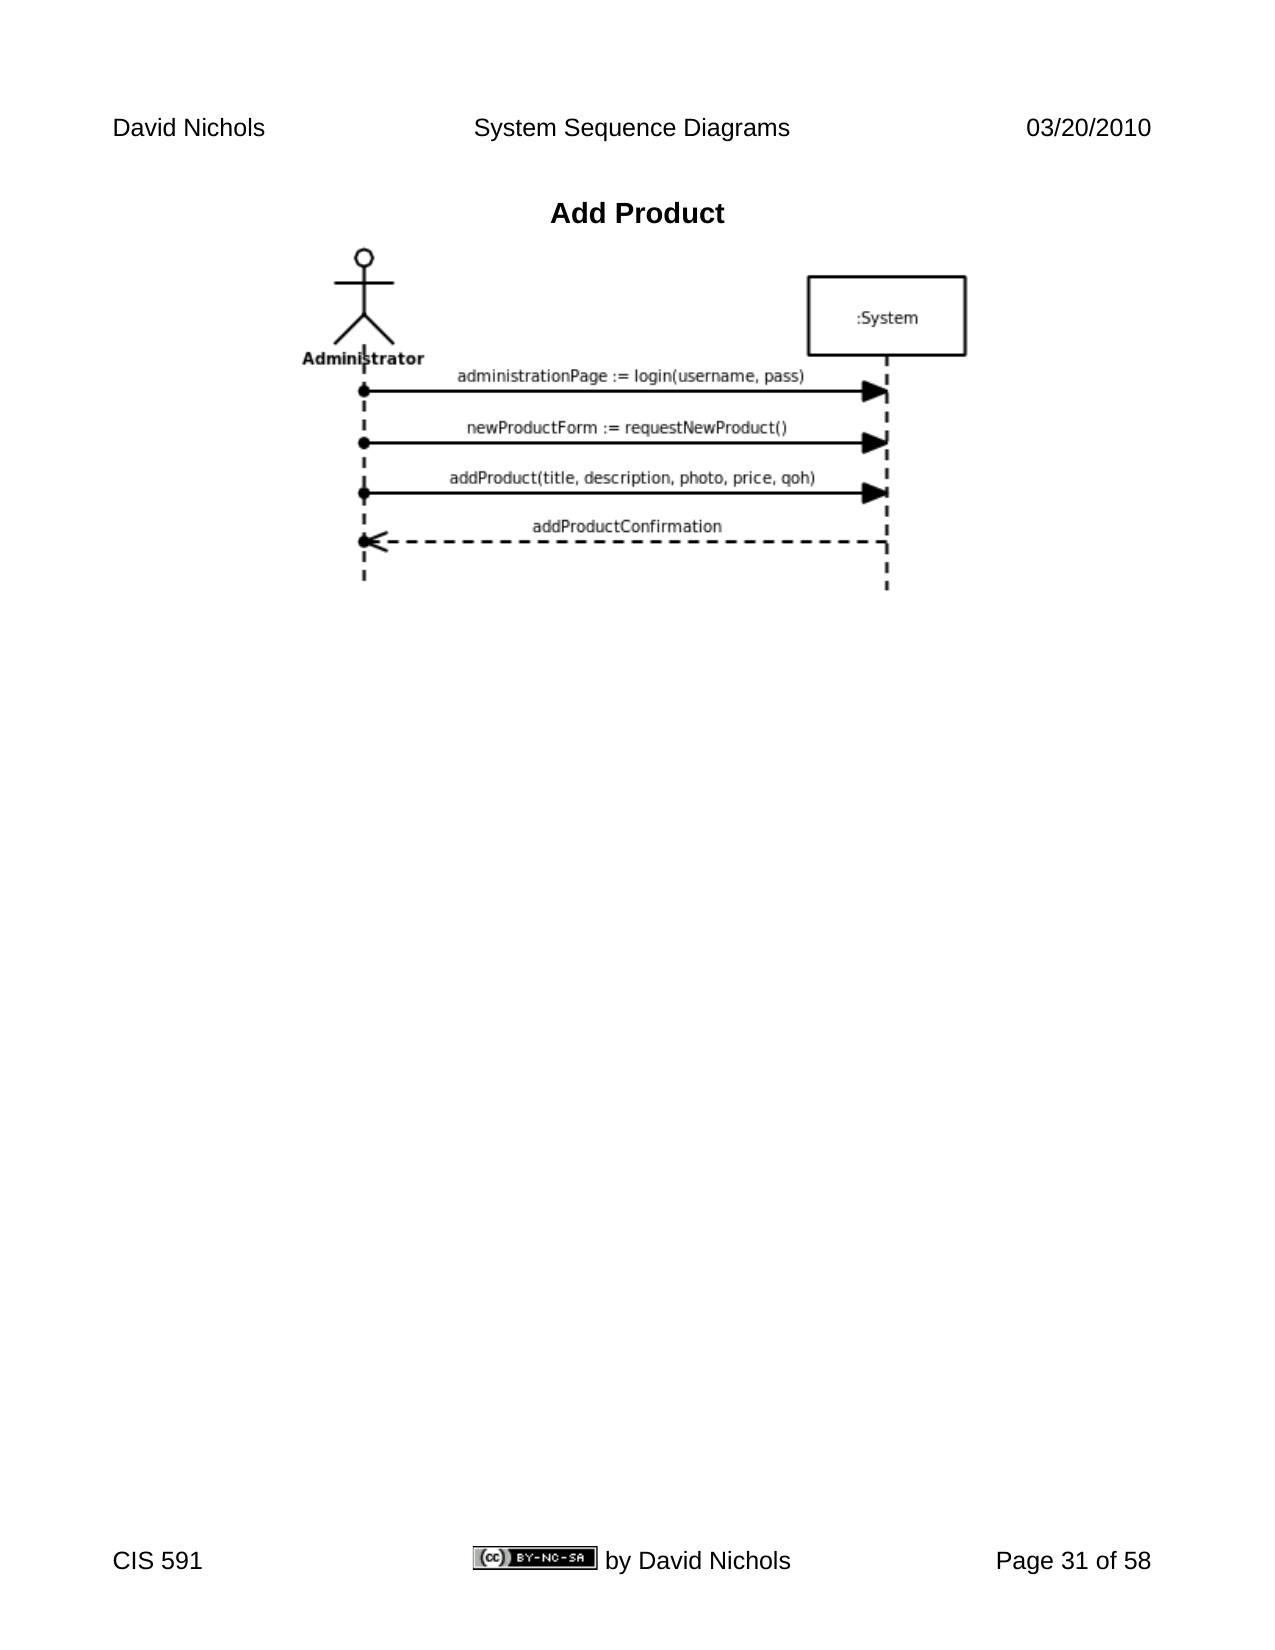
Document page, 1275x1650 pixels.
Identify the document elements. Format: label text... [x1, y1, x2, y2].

picture [472, 1546, 598, 1570]
subtitle Add Product [112, 196, 1162, 230]
picture [301, 241, 974, 600]
